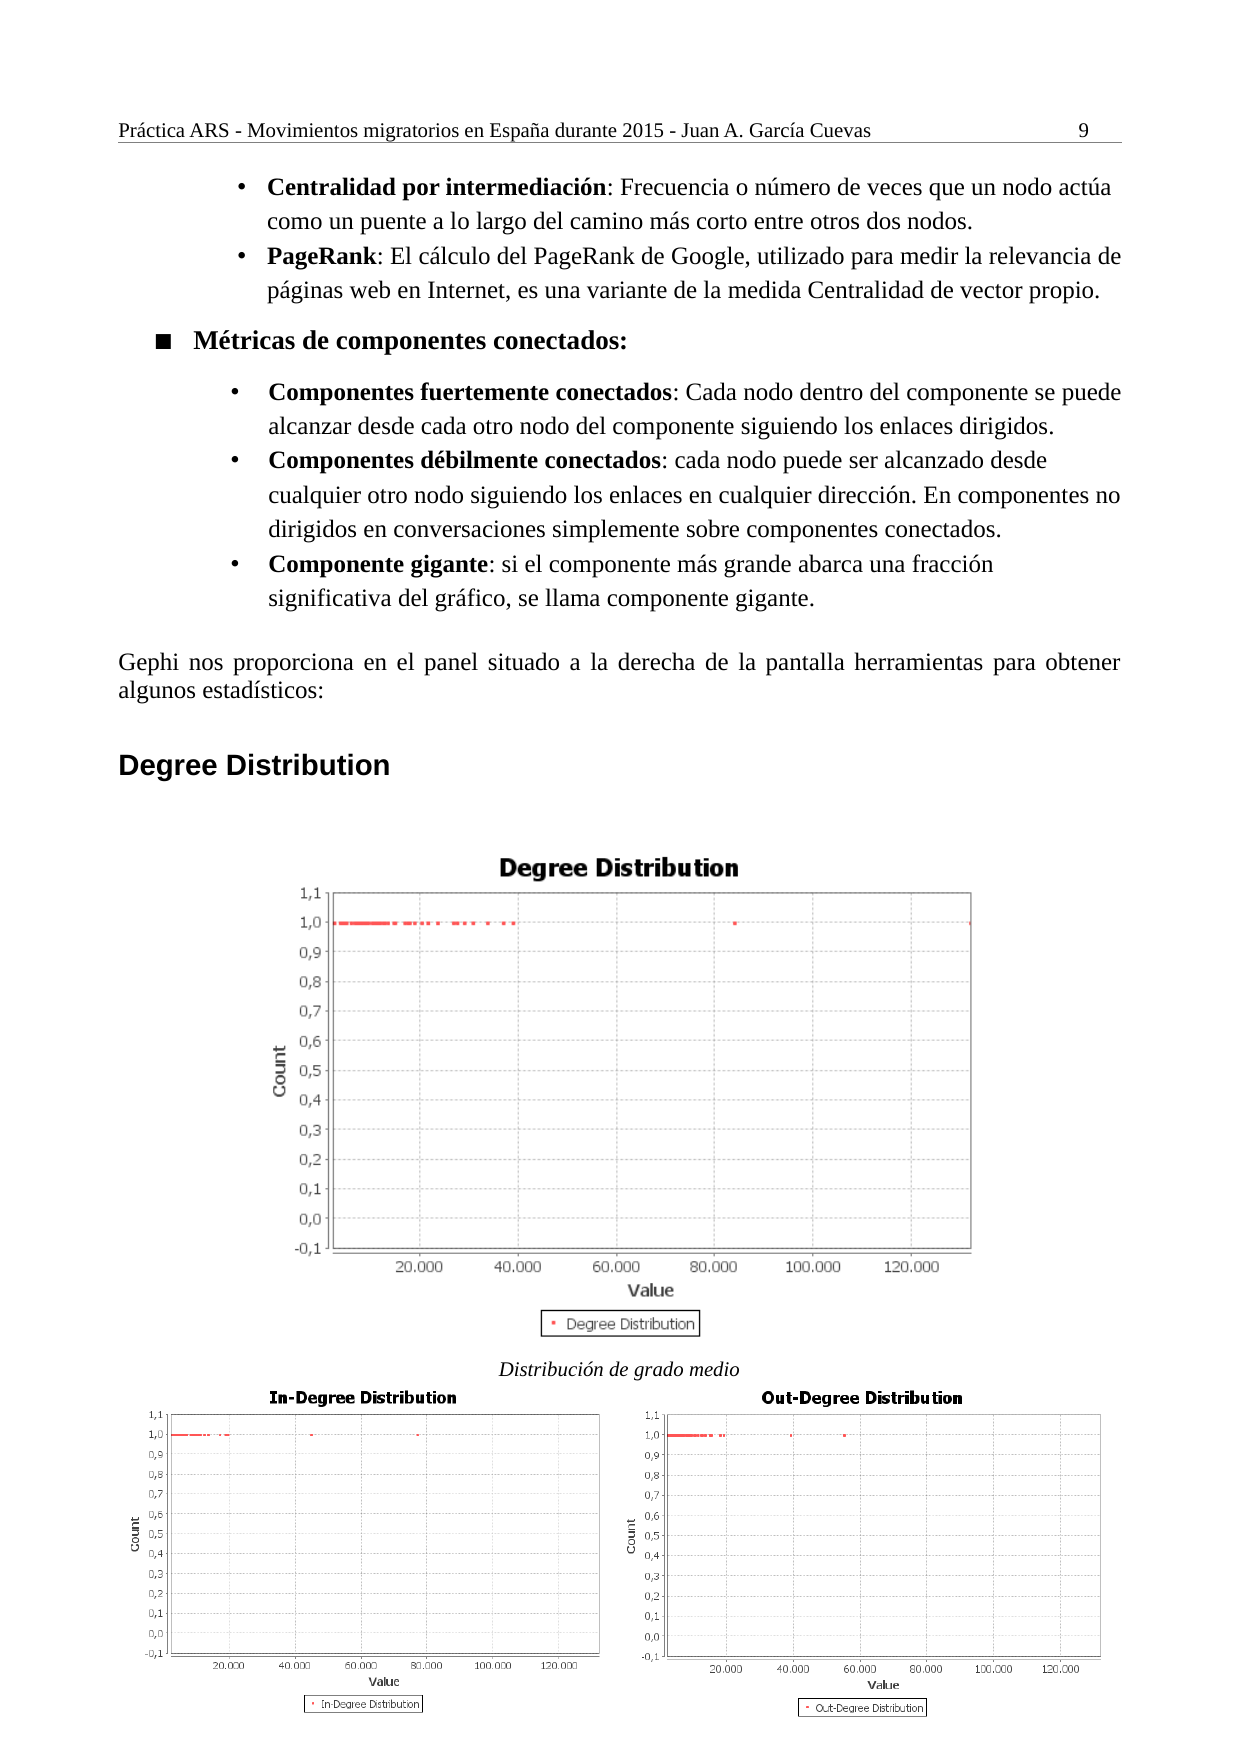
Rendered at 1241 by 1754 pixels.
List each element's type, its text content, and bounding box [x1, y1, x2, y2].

picture [255, 851, 985, 1338]
list PageRank: El cálculo del PageRank de Google, utilizado para medir la relevancia de páginas web en Internet, es una variante de la medida Centralidad de vector propio. [237, 241, 1122, 304]
list Componentes débilmente conectados: cada nodo puede ser alcanzado desde cualquier otro nodo siguiendo los enlaces en cualquier dirección. En componentes no dirigidos en conversaciones simplemente sobre componentes conectados. [231, 446, 1122, 543]
picture [614, 1386, 1110, 1717]
list Componente gigante: si el componente más grande abarca una fracción significativa del gráfico, se llama componente gigante. [231, 549, 1122, 612]
subtitle Distribución de grado medio [118, 1357, 1122, 1381]
text Gephi nos proporciona en el panel situado a la derecha de la pantalla herramientas para obtener algunos estadísticos: [118, 647, 1122, 704]
subtitle Degree Distribution [118, 747, 1122, 781]
picture [118, 1386, 608, 1713]
list Métricas de componentes conectados: [156, 324, 1122, 356]
list Componentes fuertemente conectados: Cada nodo dentro del componente se puede alcanzar desde cada otro nodo del componente siguiendo los enlaces dirigidos. [231, 377, 1122, 440]
list Centralidad por intermediación: Frecuencia o número de veces que un nodo actúa como un puente a lo largo del camino más corto entre otros dos nodos. [237, 172, 1122, 235]
